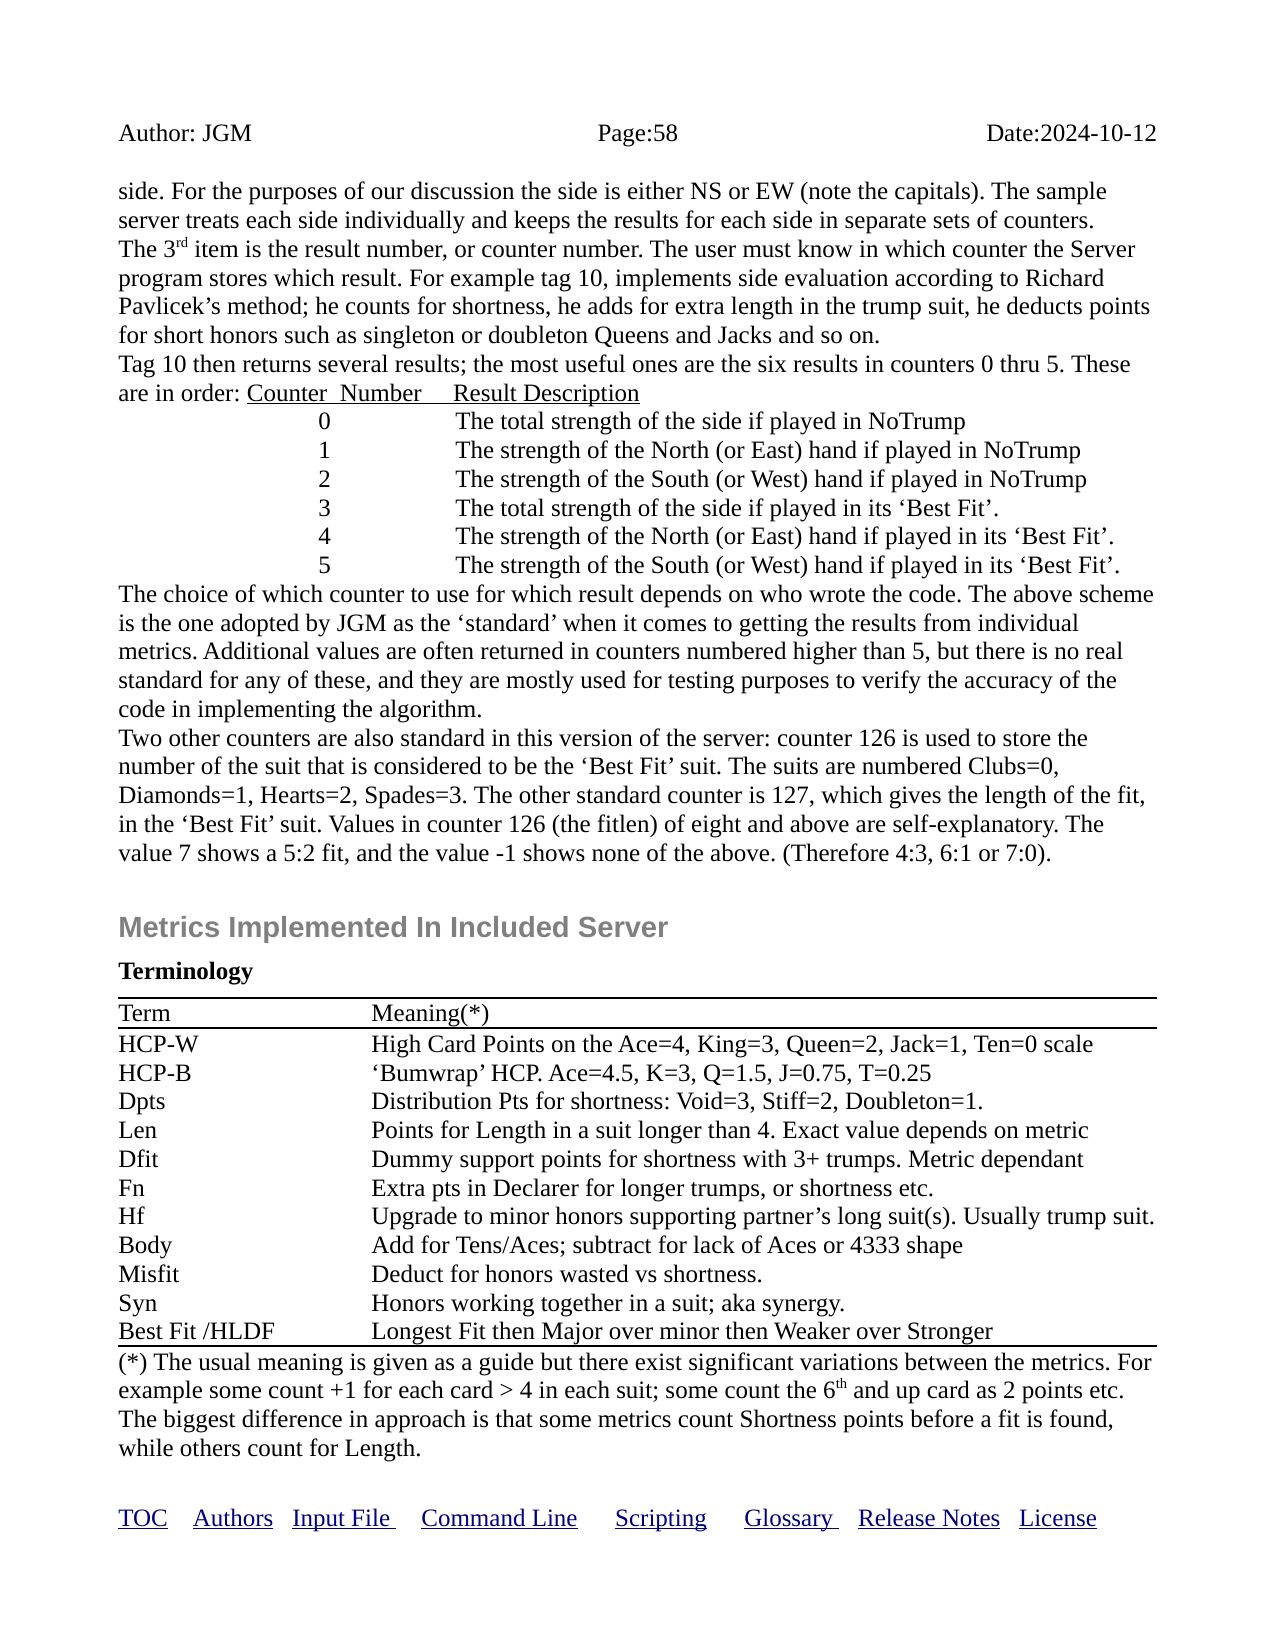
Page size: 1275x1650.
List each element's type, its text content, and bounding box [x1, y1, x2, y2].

text side. For the purposes of our discussion the side is either NS or EW (note the capitals). The sample server treats each side individually and keeps the results for each side in separate sets of counters. [118, 176, 1157, 234]
text The 3rd item is the result number, or counter number. The user must know in which counter the Server program stores which result. For example tag 10, implements side evaluation according to Richard Pavlicek’s method; he counts for shortness, he adds for extra length in the trump suit, he deducts points for short honors such as singleton or doubleton Queens and Jacks and so on. [118, 234, 1157, 349]
text 2 The strength of the South (or West) hand if played in NoTrump [118, 464, 1157, 493]
table_cell High Card Points on the Ace=4, King=3, Queen=2, Jack=1, Ten=0 scale [371, 1029, 1157, 1058]
text Terminology [118, 956, 1157, 984]
table_cell Longest Fit then Major over minor then Weaker over Stronger [371, 1316, 1157, 1345]
table_cell Misfit [118, 1259, 371, 1288]
text 1 The strength of the North (or East) hand if played in NoTrump [118, 435, 1157, 464]
table_cell Points for Length in a suit longer than 4. Exact value depends on metric [371, 1115, 1157, 1144]
text 3 The total strength of the side if played in its ‘Best Fit’. [118, 493, 1157, 521]
table_cell Distribution Pts for shortness: Void=3, Stiff=2, Doubleton=1. [371, 1086, 1157, 1115]
table_cell Len [118, 1115, 371, 1144]
table_cell Honors working together in a suit; aka synergy. [371, 1288, 1157, 1316]
text The biggest difference in approach is that some metrics count Shortness points before a fit is found, while others count for Length. [118, 1404, 1157, 1462]
table_cell Hf [118, 1201, 371, 1230]
text 4 The strength of the North (or East) hand if played in its ‘Best Fit’. [118, 521, 1157, 550]
table_cell Deduct for honors wasted vs shortness. [371, 1259, 1157, 1288]
table_cell HCP-W [118, 1029, 371, 1058]
table_cell HCP-B [118, 1058, 371, 1086]
table_cell Upgrade to minor honors supporting partner’s long suit(s). Usually trump suit. [371, 1201, 1157, 1230]
table_cell ‘Bumwrap’ HCP. Ace=4.5, K=3, Q=1.5, J=0.75, T=0.25 [371, 1058, 1157, 1086]
table_cell Dpts [118, 1086, 371, 1115]
text Two other counters are also standard in this version of the server: counter 126 is used to store the number of the suit that is considered to be the ‘Best Fit’ suit. The suits are numbered Clubs=0, Diamonds=1, Hearts=2, Spades=3. The other standard counter is 127, which gives the length of the fit, in the ‘Best Fit’ suit. Values in counter 126 (the fitlen) of eight and above are self-explanatory. The value 7 shows a 5:2 fit, and the value -1 shows none of the above. (Therefore 4:3, 6:1 or 7:0). [118, 723, 1157, 866]
table_cell Best Fit /HLDF [118, 1316, 371, 1345]
text 0 The total strength of the side if played in NoTrump [118, 406, 1157, 435]
table_cell Extra pts in Declarer for longer trumps, or shortness etc. [371, 1173, 1157, 1201]
table_header Meaning(*) [371, 999, 1157, 1027]
table_cell Syn [118, 1288, 371, 1316]
table_cell Fn [118, 1173, 371, 1201]
table_cell Dummy support points for shortness with 3+ trumps. Metric dependant [371, 1144, 1157, 1173]
text The choice of which counter to use for which result depends on who wrote the code. The above scheme is the one adopted by JGM as the ‘standard’ when it comes to getting the results from individual metrics. Additional values are often returned in counters numbered higher than 5, but there is no real standard for any of these, and they are mostly used for testing purposes to verify the accuracy of the code in implementing the algorithm. [118, 579, 1157, 723]
subtitle Metrics Implemented In Included Server [118, 910, 1157, 943]
table_header Term [118, 999, 371, 1027]
text Tag 10 then returns several results; the most useful ones are the six results in counters 0 thru 5. These are in order: Counter Number Result Description [118, 349, 1157, 406]
table_cell Add for Tens/Aces; subtract for lack of Aces or 4333 shape [371, 1230, 1157, 1259]
text (*) The usual meaning is given as a guide but there exist significant variations between the metrics. For example some count +1 for each card > 4 in each suit; some count the 6th and up card as 2 points etc. [118, 1347, 1157, 1404]
table_cell Body [118, 1230, 371, 1259]
text 5 The strength of the South (or West) hand if played in its ‘Best Fit’. [118, 550, 1157, 579]
table_cell Dfit [118, 1144, 371, 1173]
